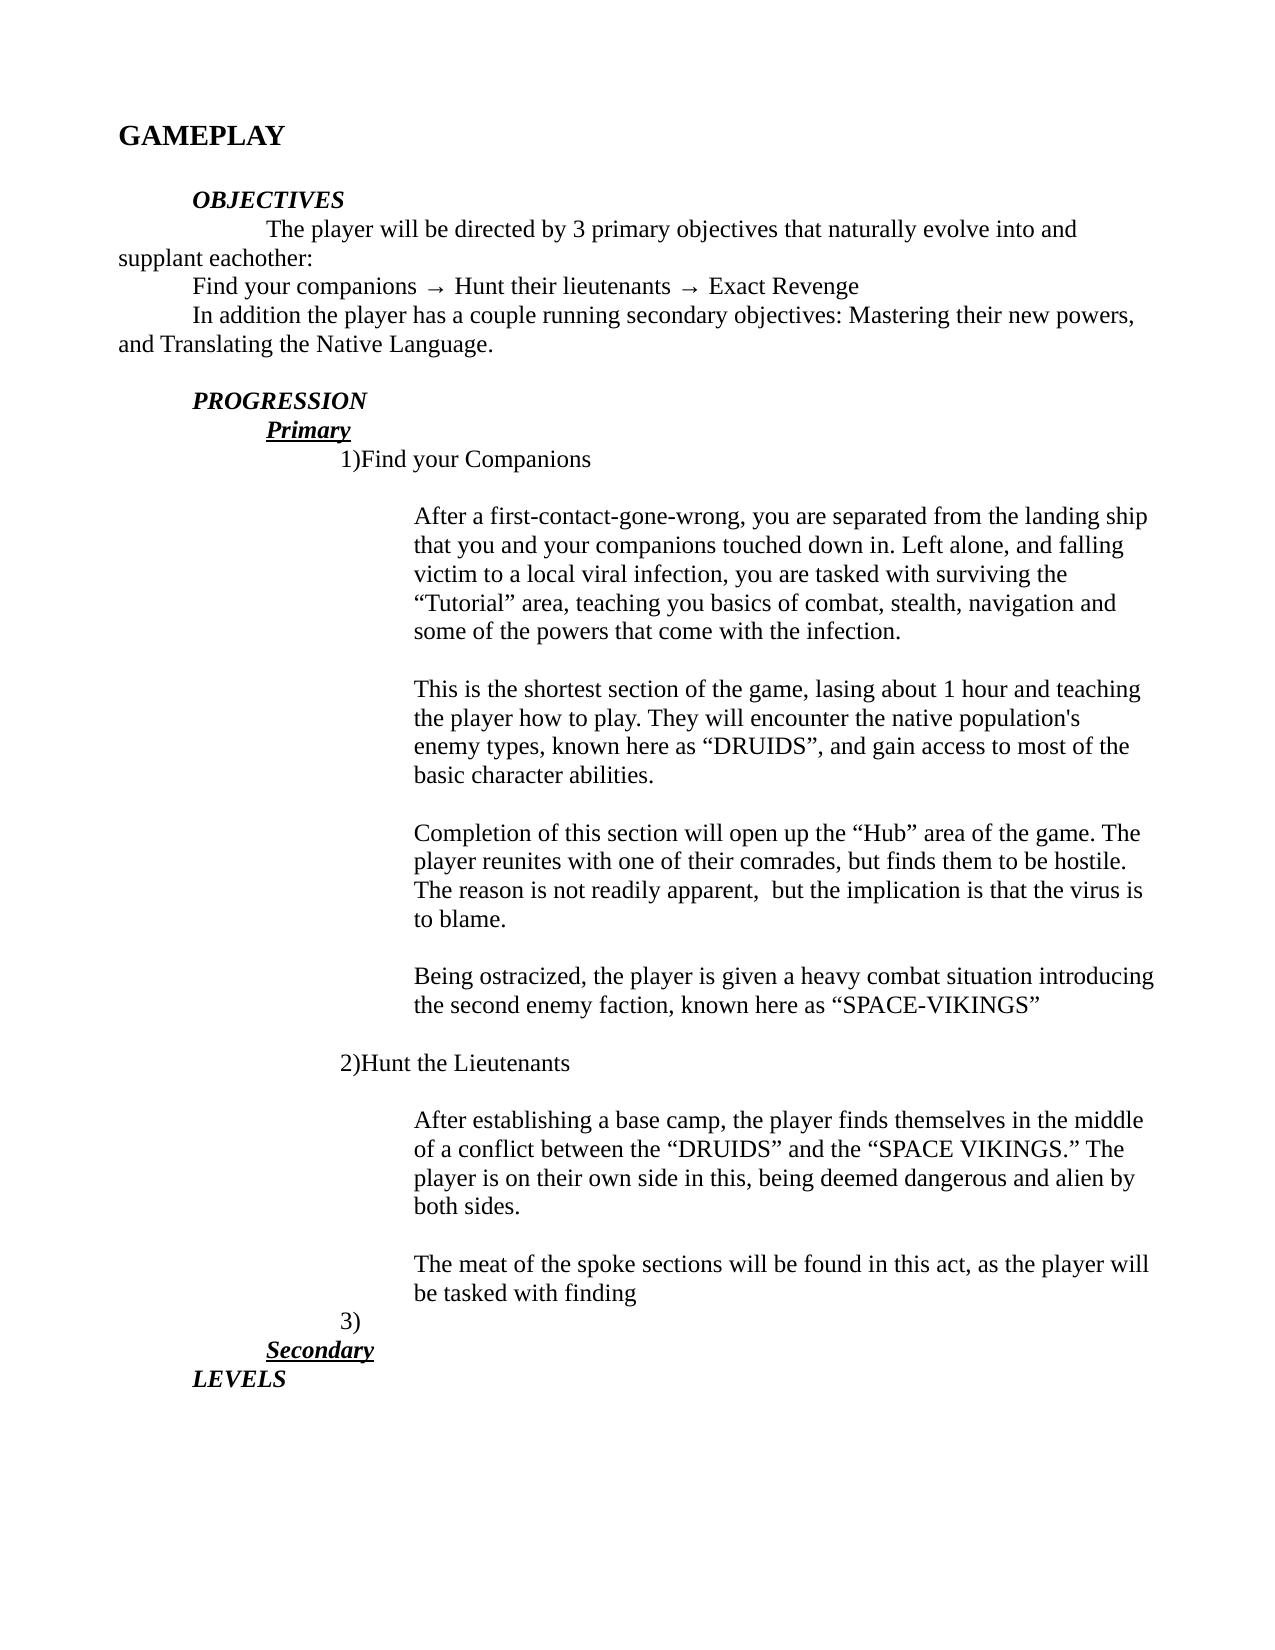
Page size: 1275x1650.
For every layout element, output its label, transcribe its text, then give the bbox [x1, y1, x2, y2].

text OBJECTIVES [118, 185, 1157, 214]
text GAMEPLAY [118, 118, 1157, 152]
text 2)Hunt the Lieutenants [118, 1048, 1157, 1076]
text 1)Find your Companions [118, 444, 1157, 473]
text The player will be directed by 3 primary objectives that naturally evolve into and supplant eachother: [118, 214, 1157, 271]
text After a first-contact-gone-wrong, you are separated from the landing ship that you and your companions touched down in. Left alone, and falling victim to a local viral infection, you are tasked with surviving the “Tutorial” area, teaching you basics of combat, stealth, navigation and some of the powers that come with the infection. [118, 501, 1157, 645]
text The meat of the spoke sections will be found in this act, as the player will be tasked with finding [118, 1249, 1157, 1306]
text LEVELS [118, 1364, 1157, 1393]
text Find your companions → Hunt their lieutenants → Exact Revenge [118, 271, 1157, 300]
text Secondary [118, 1335, 1157, 1364]
text After establishing a base camp, the player finds themselves in the middle of a conflict between the “DRUIDS” and the “SPACE VIKINGS.” The player is on their own side in this, being deemed dangerous and alien by both sides. [118, 1105, 1157, 1220]
text This is the shortest section of the game, lasing about 1 hour and teaching the player how to play. They will encounter the native population's enemy types, known here as “DRUIDS”, and gain access to most of the basic character abilities. [118, 674, 1157, 789]
text Primary [118, 415, 1157, 444]
text Being ostracized, the player is given a heavy combat situation introducing the second enemy faction, known here as “SPACE-VIKINGS” [118, 961, 1157, 1019]
text PROGRESSION [118, 386, 1157, 415]
text Completion of this section will open up the “Hub” area of the game. The player reunites with one of their comrades, but finds them to be hostile. The reason is not readily apparent, but the implication is that the virus is to blame. [118, 818, 1157, 933]
text 3) [118, 1306, 1157, 1335]
text In addition the player has a couple running secondary objectives: Mastering their new powers, and Translating the Native Language. [118, 300, 1157, 358]
